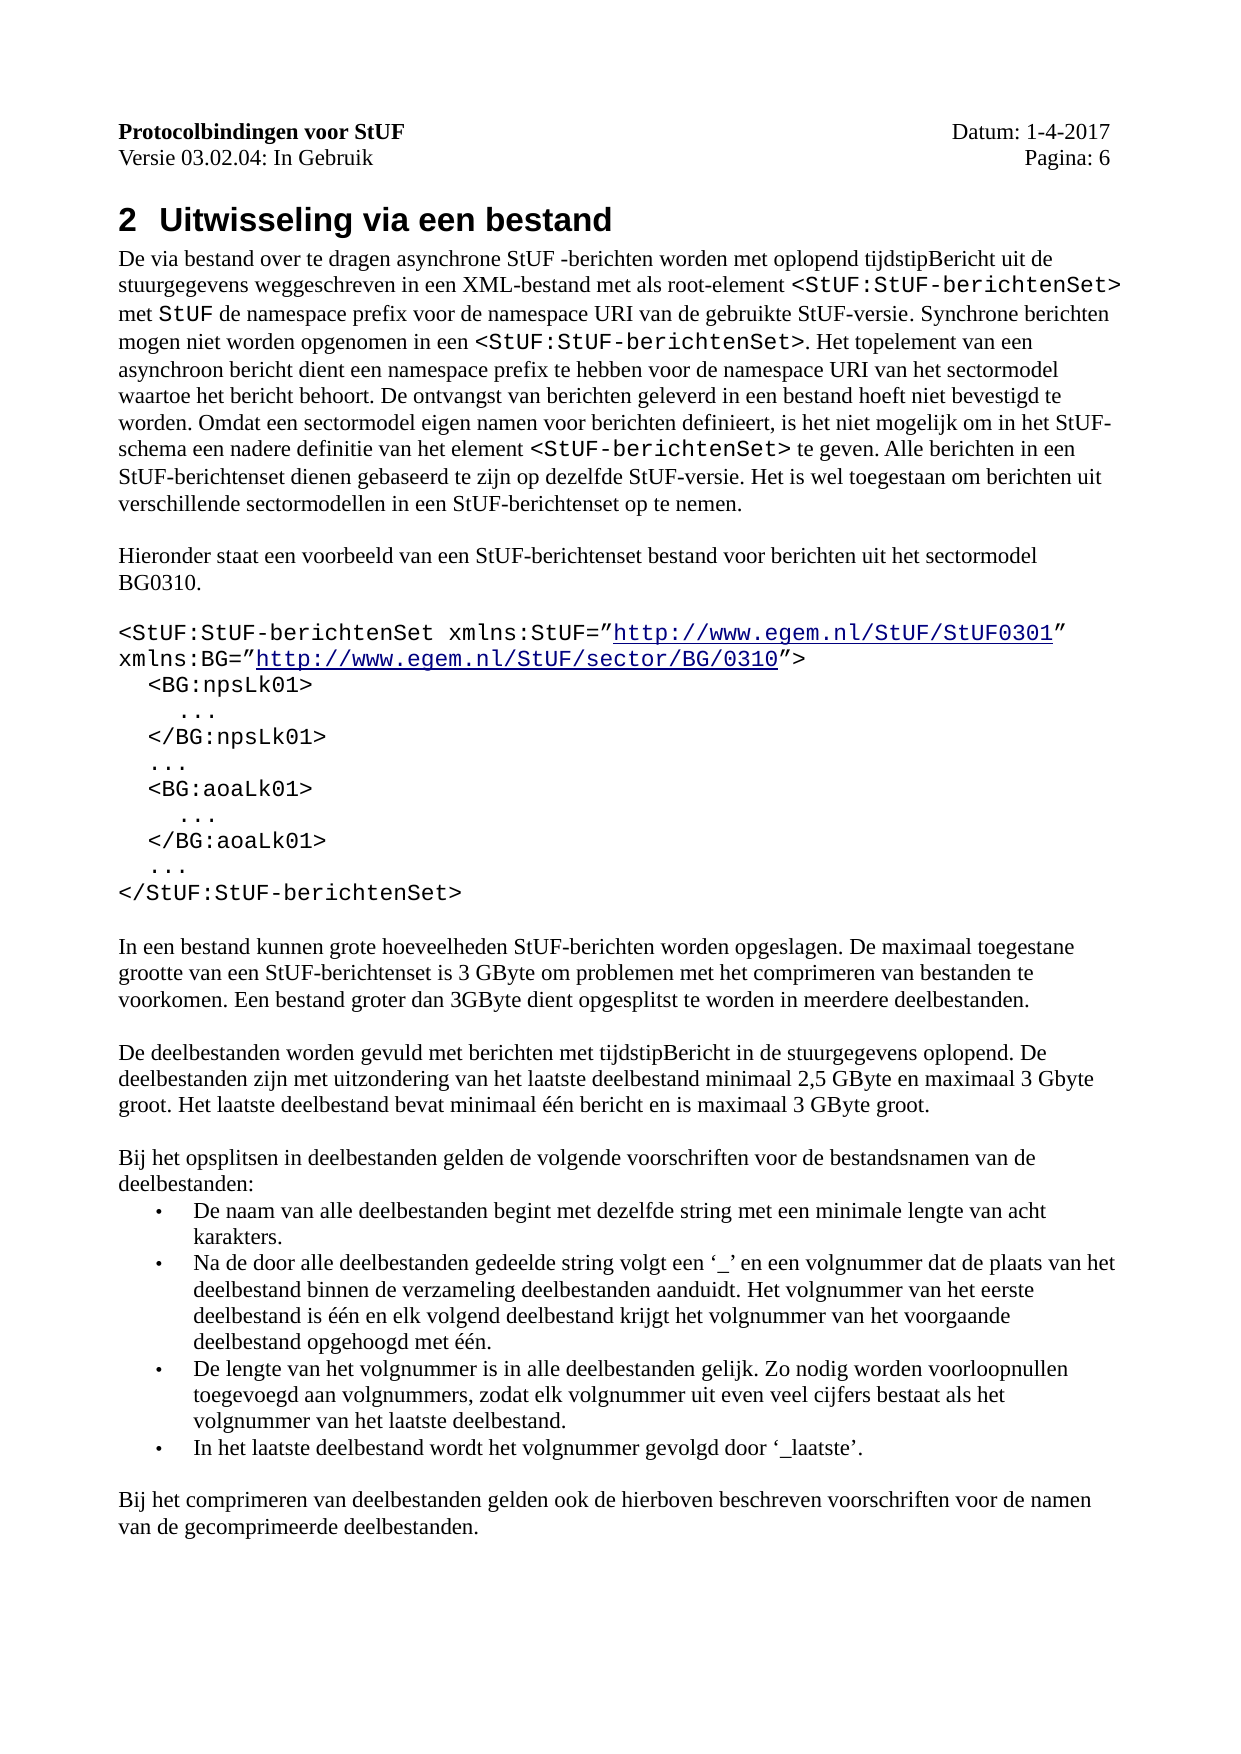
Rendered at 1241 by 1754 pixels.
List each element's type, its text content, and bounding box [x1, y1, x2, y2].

text ... [118, 855, 1122, 881]
text De via bestand over te dragen asynchrone StUF -berichten worden met oplopend tijdstipBericht uit de stuurgegevens weggeschreven in een XML-bestand met als root-element <StUF:StUF-berichtenSet> met StUF de namespace prefix voor de namespace URI van de gebruikte StUF-versie. Synchrone berichten mogen niet worden opgenomen in een <StUF:StUF-berichtenSet>. Het topelement van een asynchroon bericht dient een namespace prefix te hebben voor de namespace URI van het sectormodel waartoe het bericht behoort. De ontvangst van berichten geleverd in een bestand hoeft niet bevestigd te worden. Omdat een sectormodel eigen namen voor berichten definieert, is het niet mogelijk om in het StUF-schema een nadere definitie van het element <StUF-berichtenSet> te geven. Alle berichten in een StUF-berichtenset dienen gebaseerd te zijn op dezelfde StUF-versie. Het is wel toegestaan om berichten uit verschillende sectormodellen in een StUF-berichtenset op te nemen. [118, 245, 1122, 516]
text </StUF:StUF-berichtenSet> [118, 881, 1122, 907]
text Hieronder staat een voorbeeld van een StUF-berichtenset bestand voor berichten uit het sectormodel BG0310. [118, 542, 1122, 595]
text Bij het opsplitsen in deelbestanden gelden de volgende voorschriften voor de bestandsnamen van de deelbestanden: [118, 1144, 1122, 1197]
text <BG:aoaLk01> [118, 777, 1122, 803]
text ... [118, 699, 1122, 725]
text ... [118, 751, 1122, 777]
text </BG:npsLk01> [118, 725, 1122, 751]
text </BG:aoaLk01> [118, 829, 1122, 855]
text In een bestand kunnen grote hoeveelheden StUF-berichten worden opgeslagen. De maximaal toegestane grootte van een StUF-berichtenset is 3 GByte om problemen met het comprimeren van bestanden te voorkomen. Een bestand groter dan 3GByte dient opgesplitst te worden in meerdere deelbestanden. [118, 933, 1122, 1012]
text <StUF:StUF-berichtenSet xmlns:StUF=”http://www.egem.nl/StUF/StUF0301” xmlns:BG=”http://www.egem.nl/StUF/sector/BG/0310”> [118, 621, 1122, 673]
text <BG:npsLk01> [118, 673, 1122, 699]
list In het laatste deelbestand wordt het volgnummer gevolgd door ‘_laatste’. [156, 1434, 1122, 1460]
list Na de door alle deelbestanden gedeelde string volgt een ‘_’ en een volgnummer dat de plaats van het deelbestand binnen de verzameling deelbestanden aanduidt. Het volgnummer van het eerste deelbestand is één en elk volgend deelbestand krijgt het volgnummer van het voorgaande deelbestand opgehoogd met één. [156, 1249, 1122, 1355]
text Bij het comprimeren van deelbestanden gelden ook de hierboven beschreven voorschriften voor de namen van de gecomprimeerde deelbestanden. [118, 1487, 1122, 1539]
text De deelbestanden worden gevuld met berichten met tijdstipBericht in de stuurgegevens oplopend. De deelbestanden zijn met uitzondering van het laatste deelbestand minimaal 2,5 GByte en maximaal 3 Gbyte groot. Het laatste deelbestand bevat minimaal één bericht en is maximaal 3 GByte groot. [118, 1038, 1122, 1118]
list De lengte van het volgnummer is in alle deelbestanden gelijk. Zo nodig worden voorloopnullen toegevoegd aan volgnummers, zodat elk volgnummer uit even veel cijfers bestaat als het volgnummer van het laatste deelbestand. [156, 1355, 1122, 1434]
list De naam van alle deelbestanden begint met dezelfde string met een minimale lengte van acht karakters. [156, 1197, 1122, 1249]
subtitle Uitwisseling via een bestand [118, 200, 1122, 239]
text ... [118, 803, 1122, 829]
